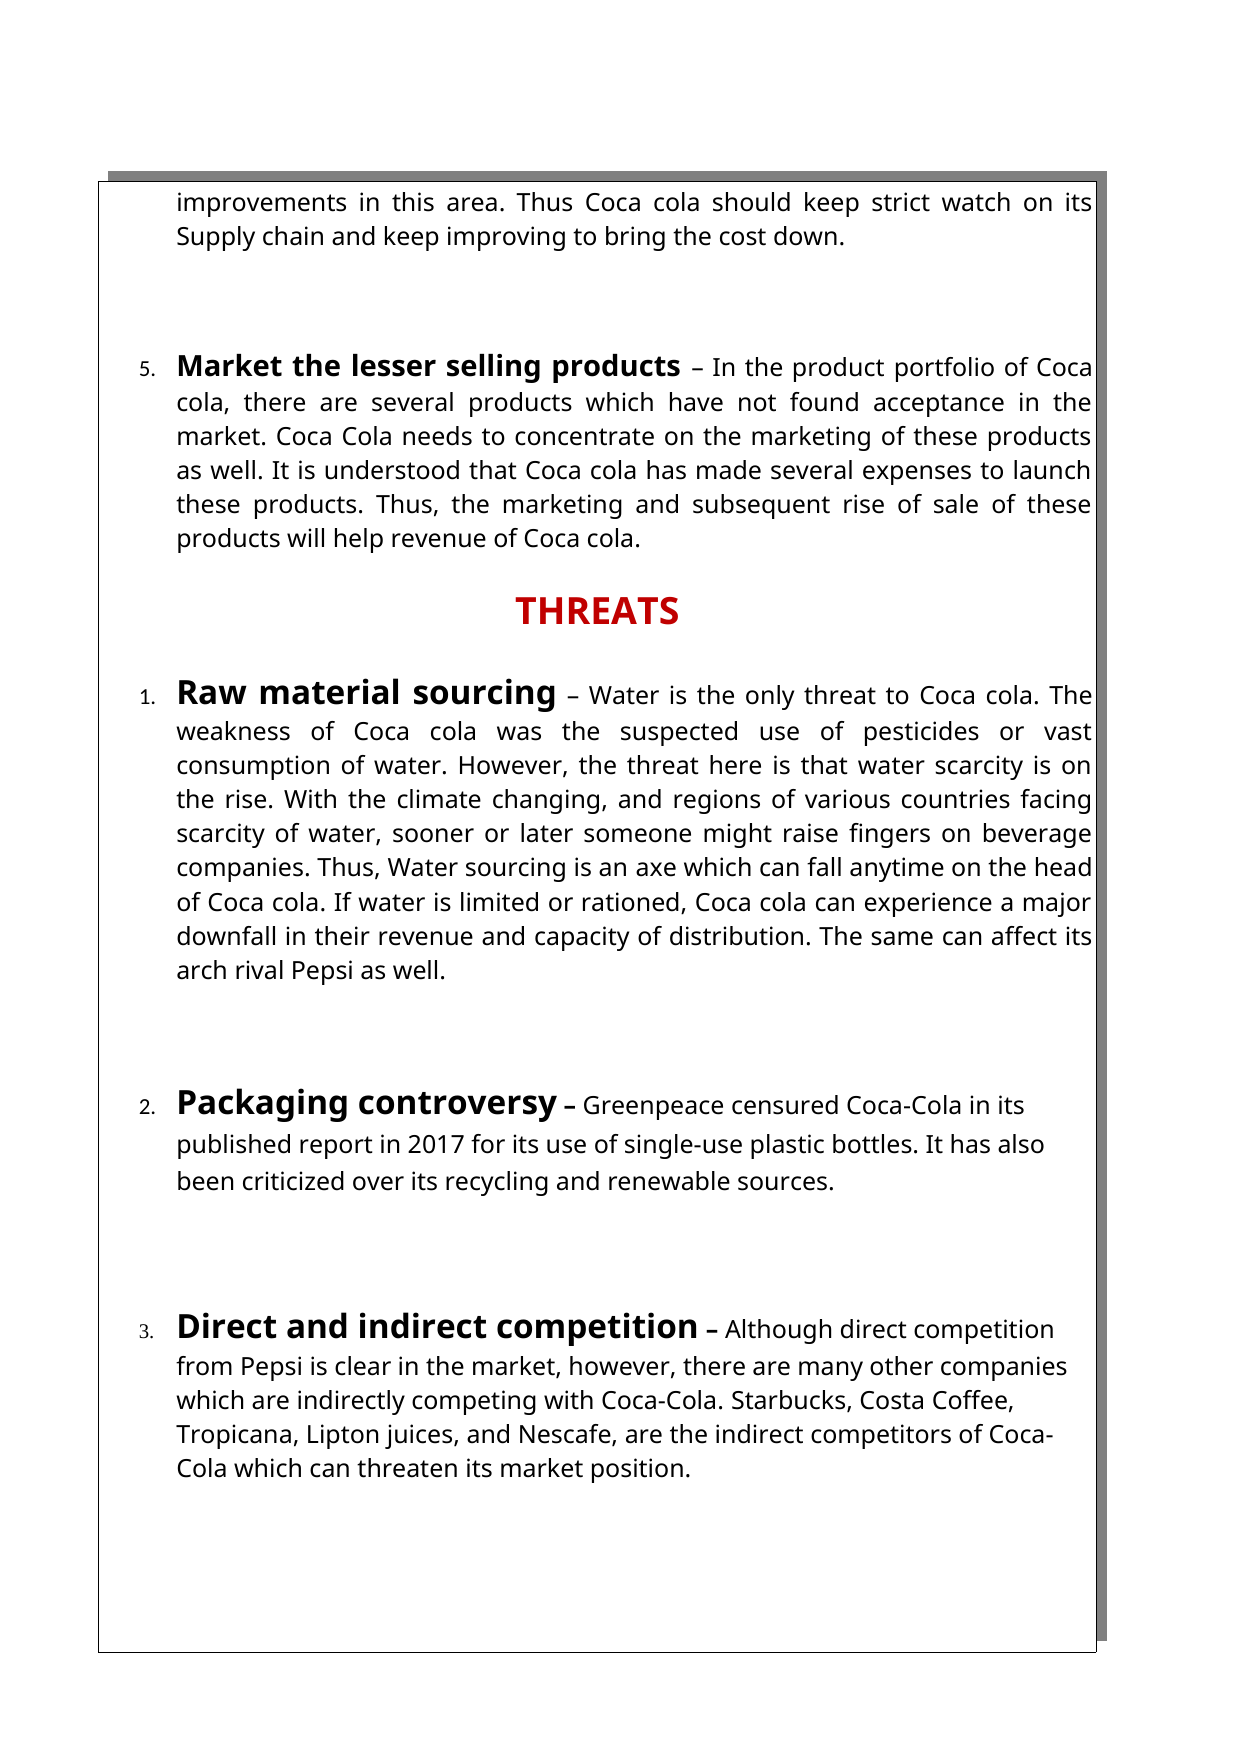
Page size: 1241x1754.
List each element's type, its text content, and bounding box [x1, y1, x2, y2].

list Market the lesser selling products – In the product portfolio of Coca cola, there are several products which have not found acceptance in the market. Coca Cola needs to concentrate on the marketing of these products as well. It is understood that Coca cola has made several expenses to launch these products. Thus, the marketing and subsequent rise of sale of these products will help revenue of Coca cola. [138, 345, 1093, 555]
list improvements in this area. Thus Coca cola should keep strict watch on its Supply chain and keep improving to bring the cost down. [138, 184, 1093, 253]
list Raw material sourcing – Water is the only threat to Coca cola. The weakness of Coca cola was the suspected use of pesticides or vast consumption of water. However, the threat here is that water scarcity is on the rise. With the climate changing, and regions of various countries facing scarcity of water, sooner or later someone might raise fingers on beverage companies. Thus, Water sourcing is an axe which can fall anytime on the head of Coca cola. If water is limited or rationed, Coca cola can experience a major downfall in their revenue and capacity of distribution. The same can affect its arch rival Pepsi as well. [138, 668, 1093, 986]
list Packaging controversy – Greenpeace censured Coca-Cola in its published report in 2017 for its use of single-use plastic bottles. It has also been criticized over its recycling and renewable sources. [138, 1079, 1093, 1198]
subtitle THREATS [101, 584, 1093, 635]
list Direct and indirect competition – Although direct competition from Pepsi is clear in the market, however, there are many other companies which are indirectly competing with Coca-Cola. Starbucks, Costa Coffee, Tropicana, Lipton juices, and Nescafe, are the indirect competitors of Coca-Cola which can threaten its market position. [138, 1303, 1093, 1484]
